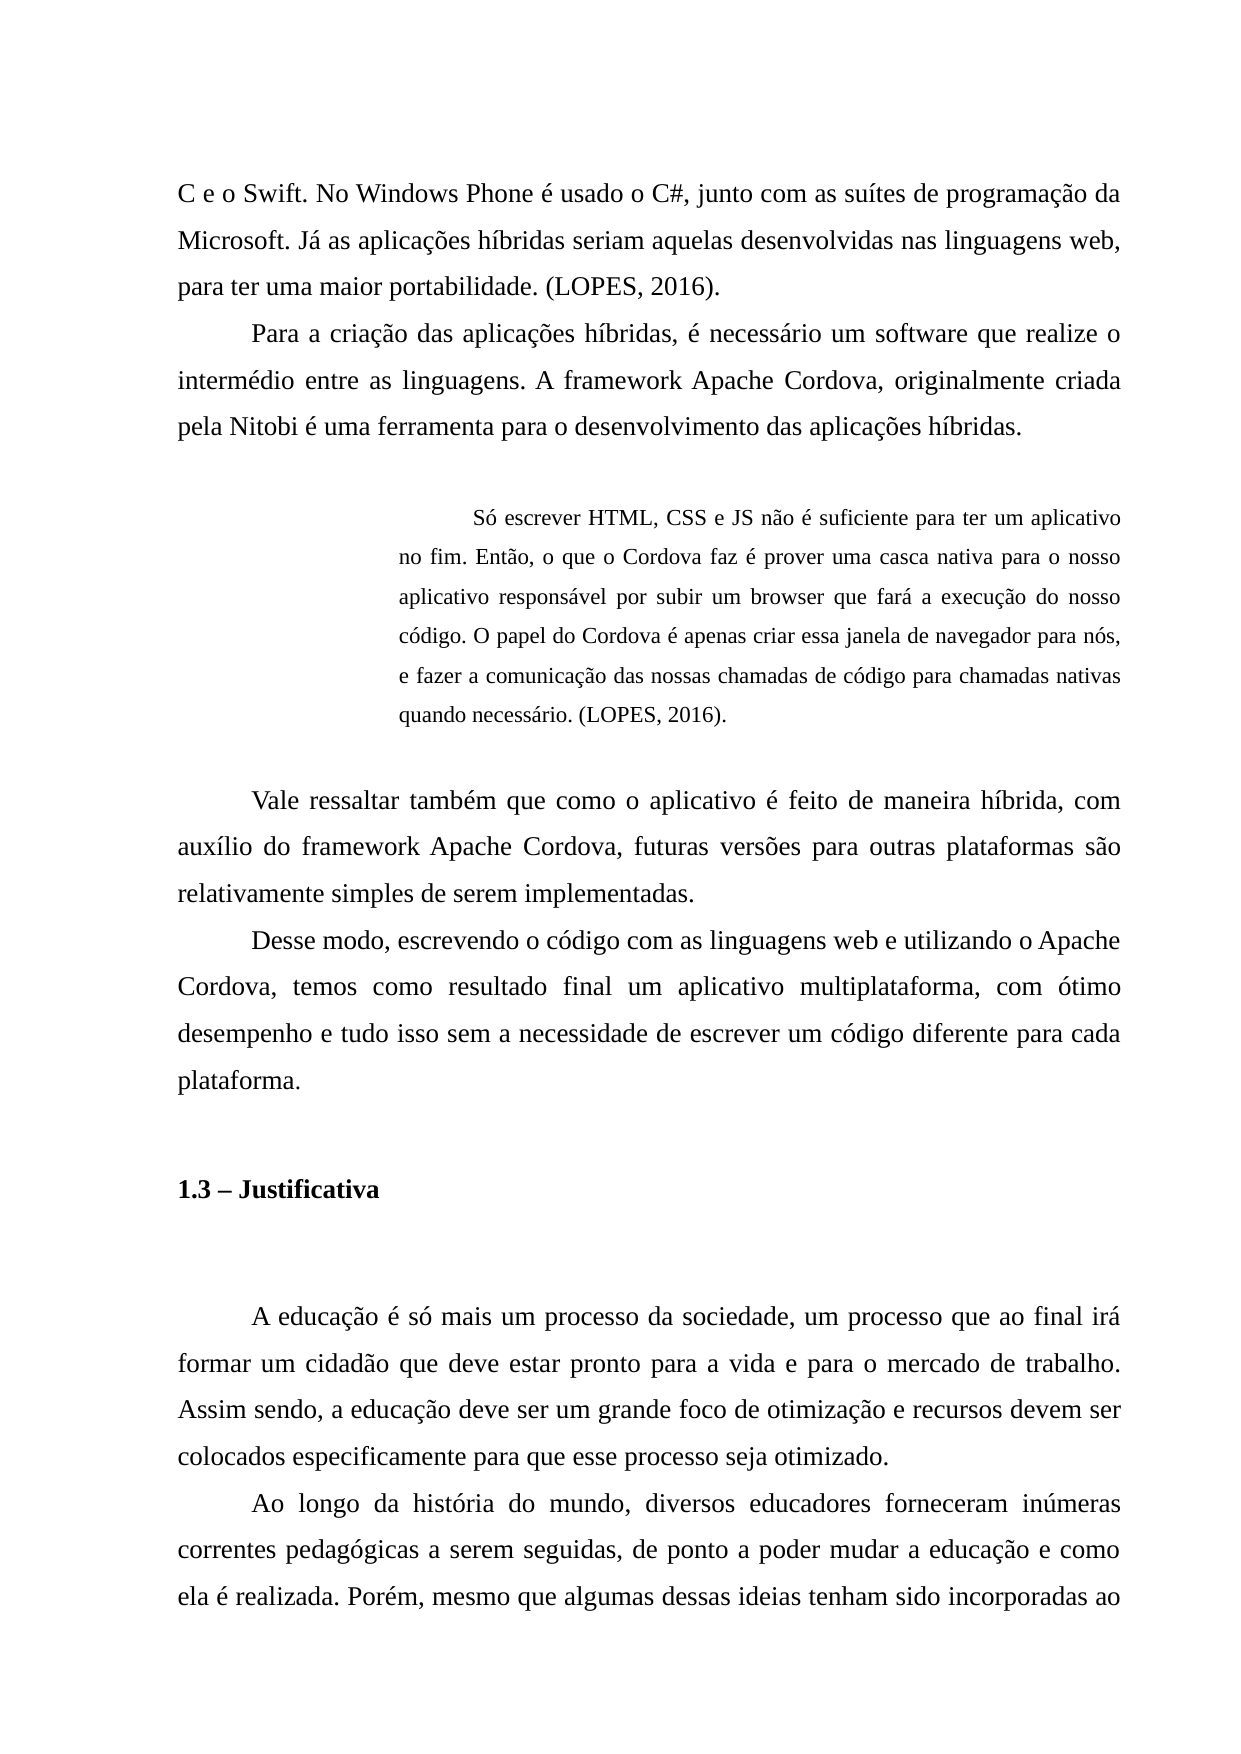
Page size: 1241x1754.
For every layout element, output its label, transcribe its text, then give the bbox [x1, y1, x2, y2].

subtitle 1.3 – Justificativa [177, 1173, 1122, 1204]
text Para a criação das aplicações híbridas, é necessário um software que realize o intermédio entre as linguagens. A framework Apache Cordova, originalmente criada pela Nitobi é uma ferramenta para o desenvolvimento das aplicações híbridas. [177, 317, 1122, 442]
text Ao longo da história do mundo, diversos educadores forneceram inúmeras correntes pedagógicas a serem seguidas, de ponto a poder mudar a educação e como ela é realizada. Porém, mesmo que algumas dessas ideias tenham sido incorporadas ao [177, 1487, 1122, 1611]
text Desse modo, escrevendo o código com as linguagens web e utilizando o Apache Cordova, temos como resultado final um aplicativo multiplataforma, com ótimo desempenho e tudo isso sem a necessidade de escrever um código diferente para cada plataforma. [177, 924, 1122, 1095]
text A educação é só mais um processo da sociedade, um processo que ao final irá formar um cidadão que deve estar pronto para a vida e para o mercado de trabalho. Assim sendo, a educação deve ser um grande foco de otimização e recursos devem ser colocados especificamente para que esse processo seja otimizado. [177, 1300, 1122, 1471]
text C e o Swift. No Windows Phone é usado o C#, junto com as suítes de programação da Microsoft. Já as aplicações híbridas seriam aquelas desenvolvidas nas linguagens web, para ter uma maior portabilidade. (LOPES, 2016). [177, 177, 1122, 302]
text Só escrever HTML, CSS e JS não é suficiente para ter um aplicativo no fim. Então, o que o Cordova faz é prover uma casca nativa para o nosso aplicativo responsável por subir um browser que fará a execução do nosso código. O papel do Cordova é apenas criar essa janela de navegador para nós, e fazer a comunicação das nossas chamadas de código para chamadas nativas quando necessário. (LOPES, 2016). [399, 504, 1122, 728]
text Vale ressaltar também que como o aplicativo é feito de maneira híbrida, com auxílio do framework Apache Cordova, futuras versões para outras plataformas são relativamente simples de serem implementadas. [177, 784, 1122, 908]
